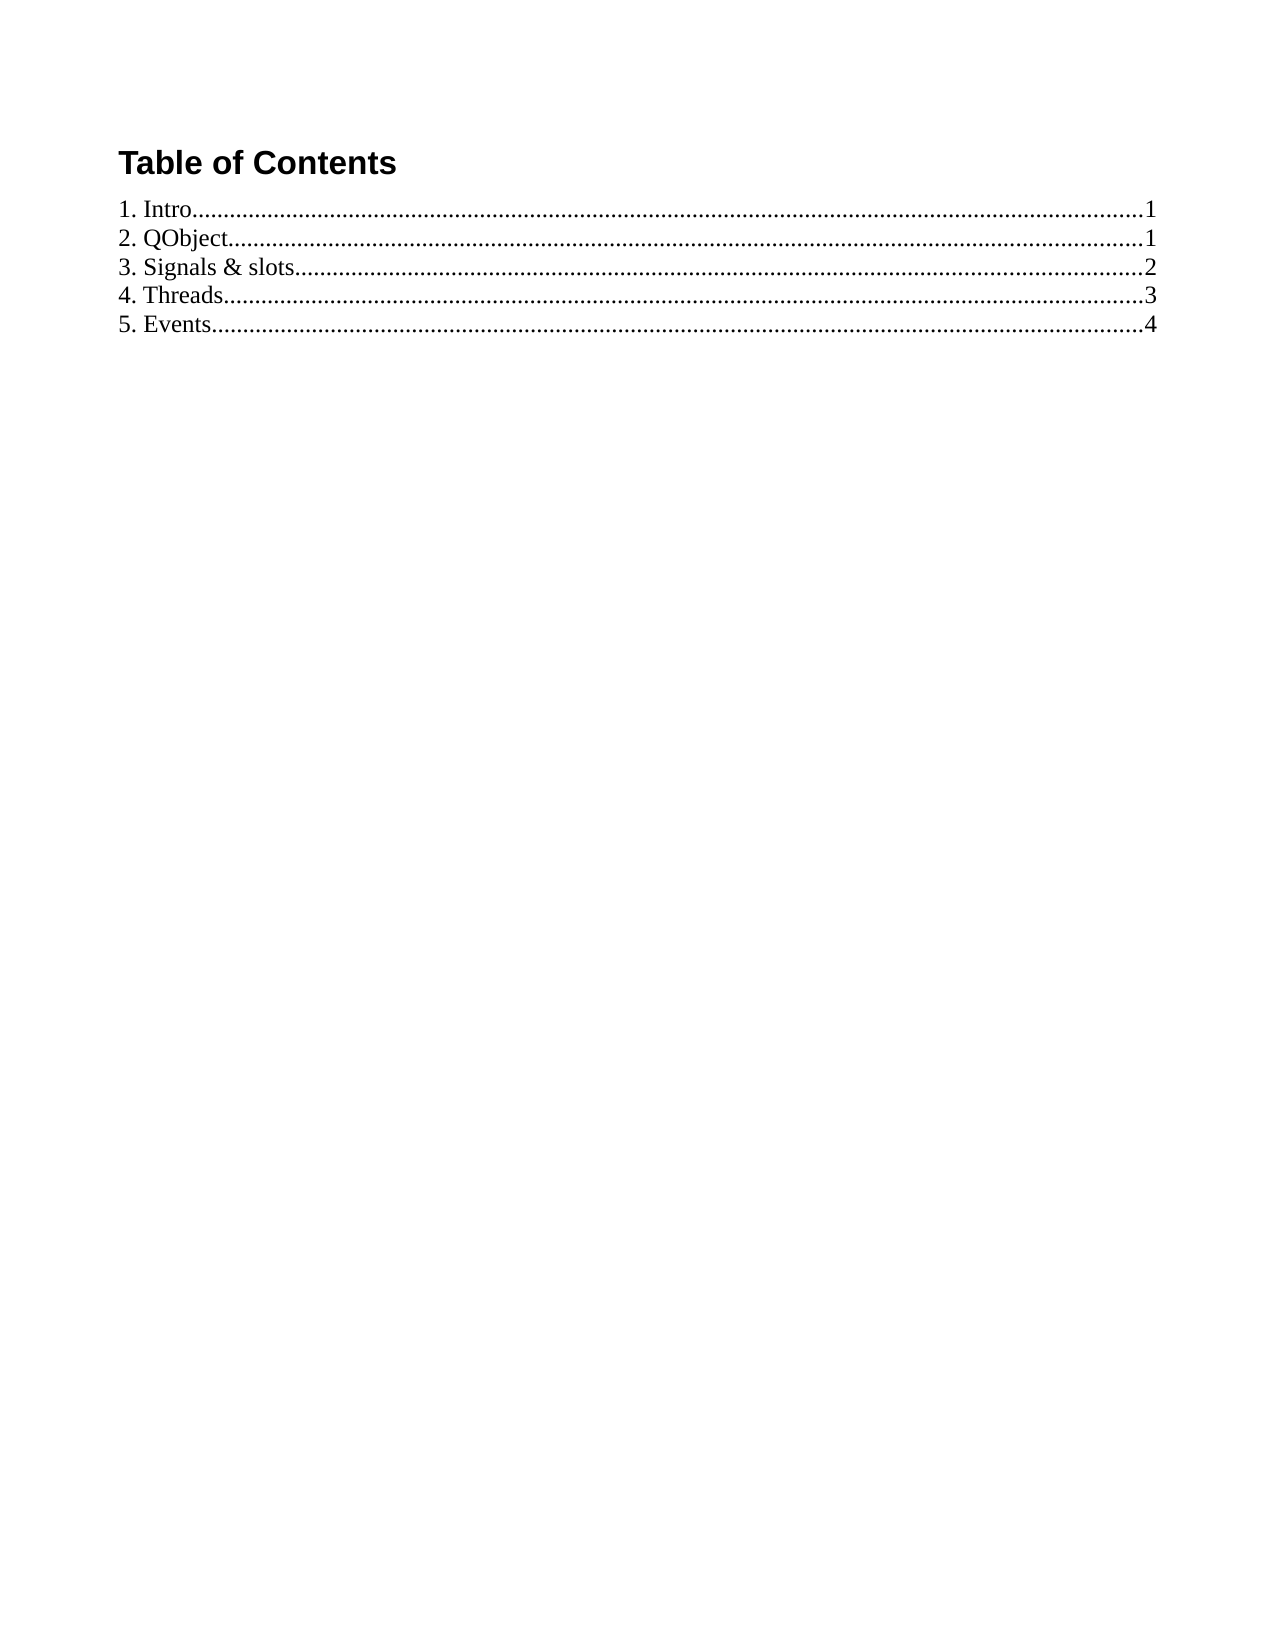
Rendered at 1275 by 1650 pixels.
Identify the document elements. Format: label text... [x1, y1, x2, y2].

text 3. Signals & slots 2 [118, 252, 1157, 280]
subtitle Table of Contents [118, 143, 1157, 182]
text 1. Intro 1 [118, 194, 1157, 223]
text 5. Events 4 [118, 309, 1157, 338]
text 4. Threads 3 [118, 280, 1157, 309]
text 2. QObject 1 [118, 223, 1157, 252]
